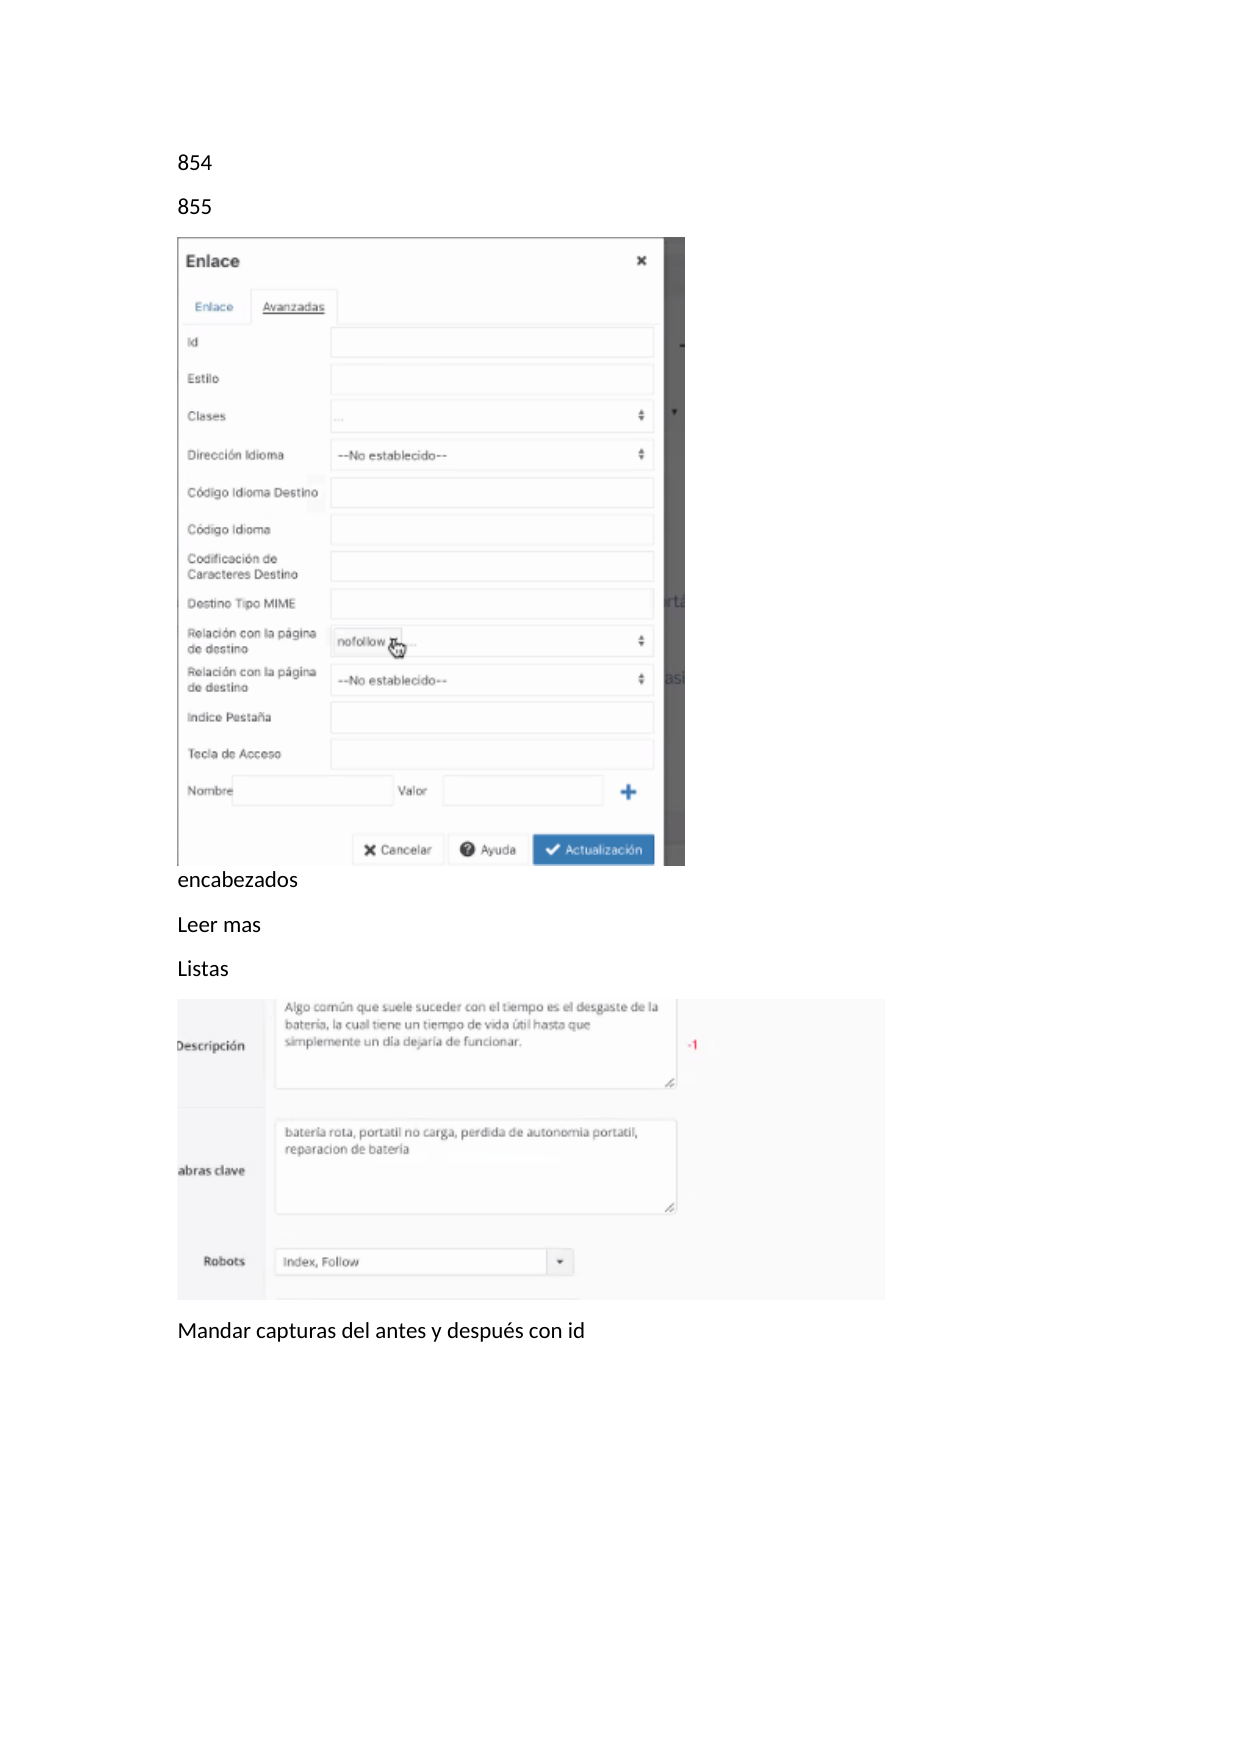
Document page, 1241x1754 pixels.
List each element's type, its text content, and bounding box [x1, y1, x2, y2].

text encabezados [177, 237, 1063, 893]
text Mandar capturas del antes y después con id [177, 1316, 1063, 1344]
text Listas [177, 954, 1063, 982]
text 855 [177, 192, 1063, 220]
text 854 [177, 148, 1063, 176]
text Leer mas [177, 910, 1063, 938]
